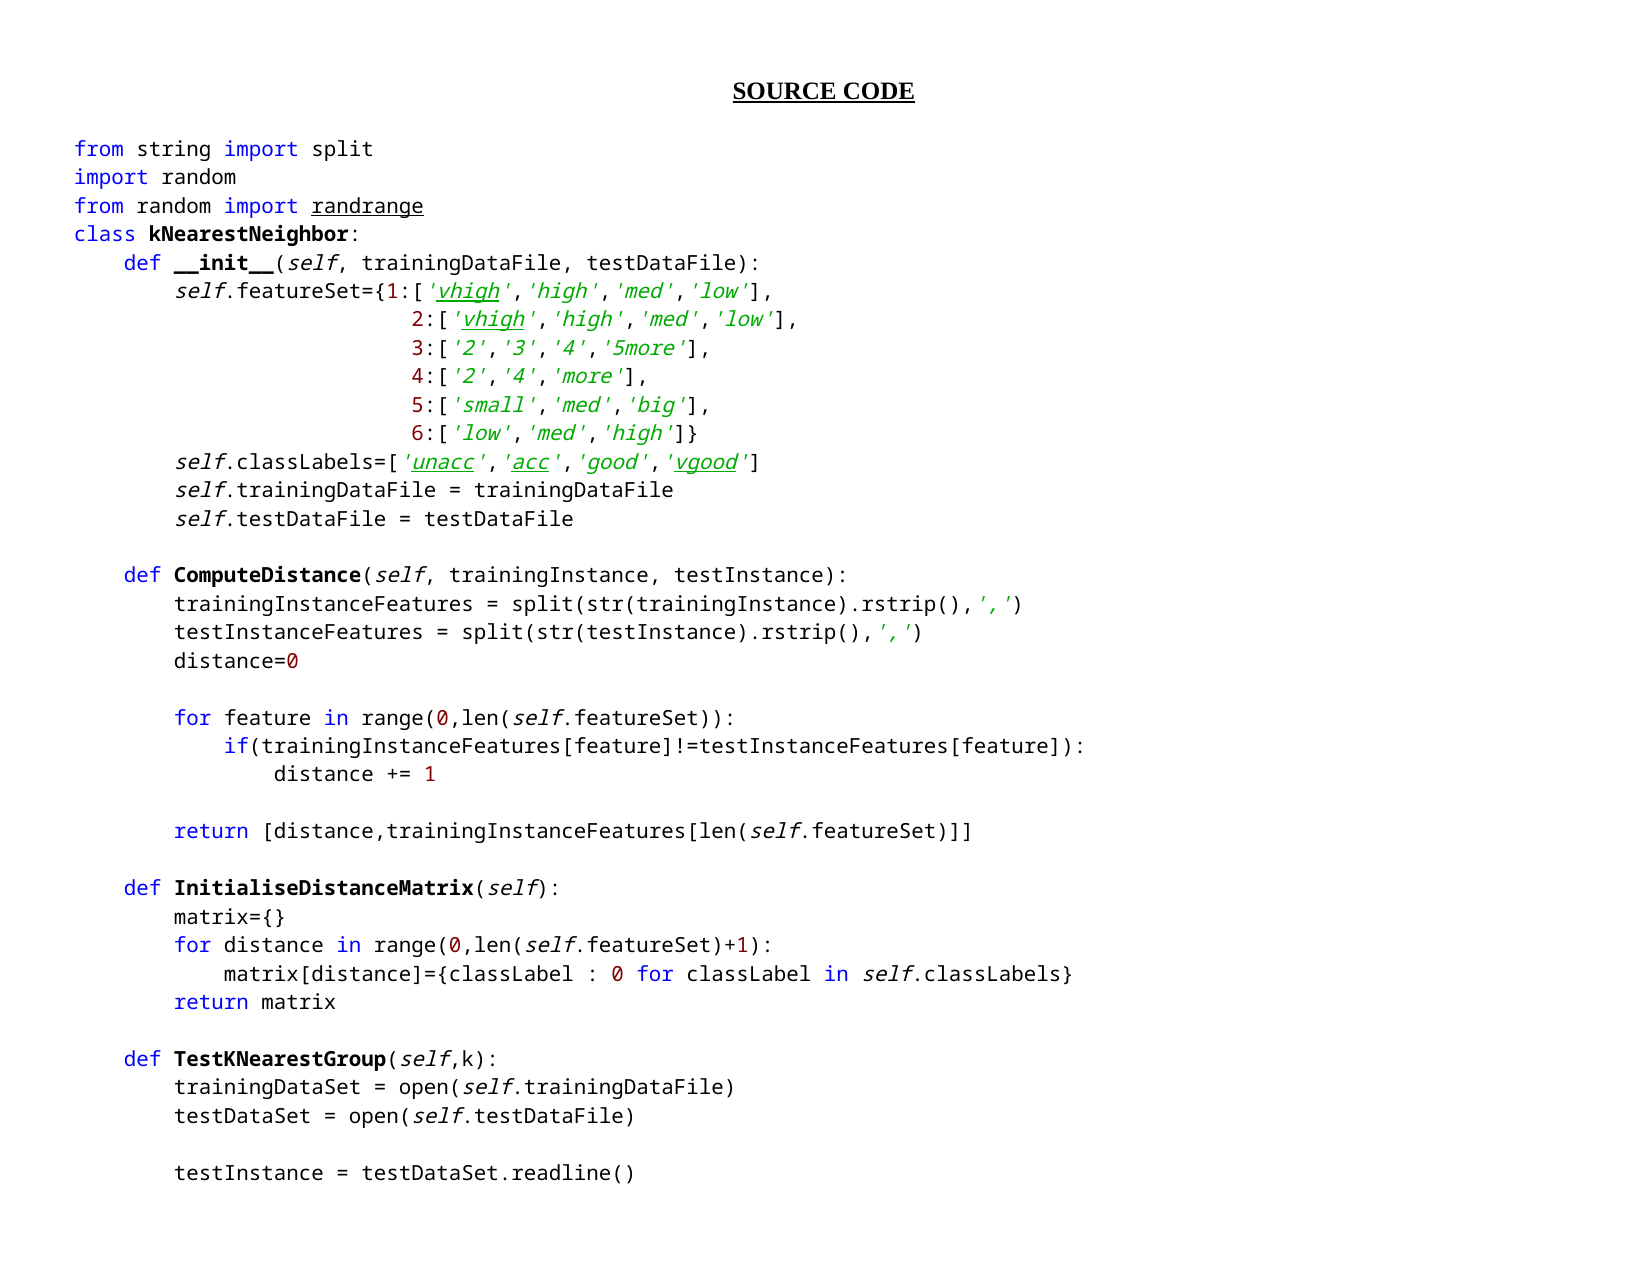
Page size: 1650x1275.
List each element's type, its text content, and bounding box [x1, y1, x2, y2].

text class kNearestNeighbor: [73, 219, 1573, 248]
text self.featureSet={1:['vhigh','high','med','low'], [73, 276, 1573, 304]
text def ComputeDistance(self, trainingInstance, testInstance): [73, 561, 1573, 589]
text def TestKNearestGroup(self,k): [73, 1044, 1573, 1072]
text if(trainingInstanceFeatures[feature]!=testInstanceFeatures[feature]): [73, 731, 1573, 759]
text distance=0 [73, 646, 1573, 674]
text trainingDataSet = open(self.trainingDataFile) [73, 1072, 1573, 1101]
text def InitialiseDistanceMatrix(self): [73, 873, 1573, 902]
text import random [73, 162, 1573, 191]
text 4:['2','4','more'], [73, 361, 1573, 390]
text matrix={} [73, 902, 1573, 930]
text 5:['small','med','big'], [73, 390, 1573, 418]
text return matrix [73, 987, 1573, 1016]
text distance += 1 [73, 759, 1573, 788]
text 6:['low','med','high']} [73, 418, 1573, 447]
text for feature in range(0,len(self.featureSet)): [73, 703, 1573, 731]
text testInstanceFeatures = split(str(testInstance).rstrip(),',') [73, 617, 1573, 646]
text matrix[distance]={classLabel : 0 for classLabel in self.classLabels} [73, 959, 1573, 987]
text from random import randrange [73, 191, 1573, 219]
text def __init__(self, trainingDataFile, testDataFile): [73, 248, 1573, 276]
text testInstance = testDataSet.readline() [73, 1158, 1573, 1186]
text for distance in range(0,len(self.featureSet)+1): [73, 930, 1573, 959]
text self.trainingDataFile = trainingDataFile [73, 475, 1573, 504]
text self.classLabels=['unacc','acc','good','vgood'] [73, 447, 1573, 475]
text 2:['vhigh','high','med','low'], [73, 304, 1573, 333]
text testDataSet = open(self.testDataFile) [73, 1101, 1573, 1129]
text return [distance,trainingInstanceFeatures[len(self.featureSet)]] [73, 816, 1573, 845]
text from string import split [73, 134, 1573, 162]
text trainingInstanceFeatures = split(str(trainingInstance).rstrip(),',') [73, 589, 1573, 617]
text self.testDataFile = testDataFile [73, 504, 1573, 532]
text SOURCE CODE [73, 76, 1573, 105]
text 3:['2','3','4','5more'], [73, 333, 1573, 361]
